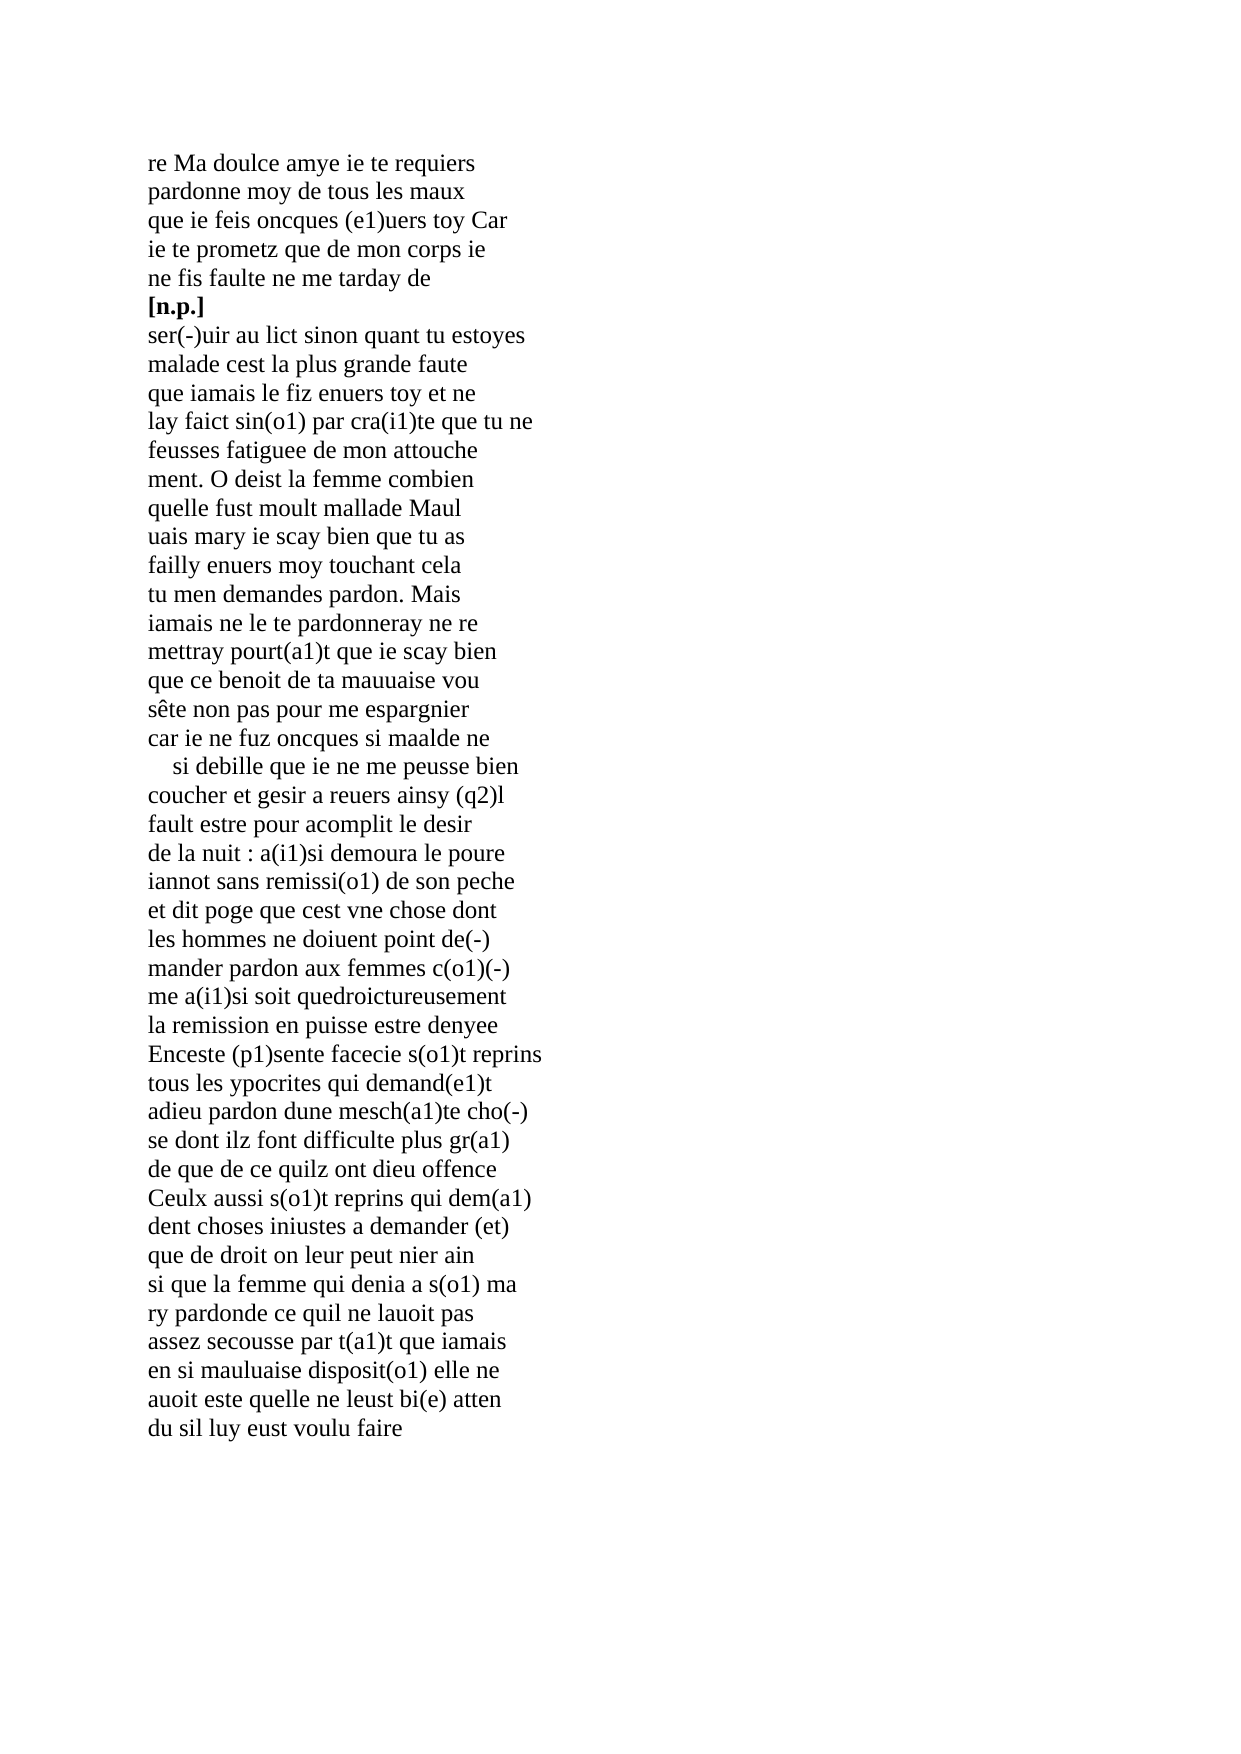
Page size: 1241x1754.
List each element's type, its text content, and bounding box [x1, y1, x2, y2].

text si debille que ie ne me peusse bien coucher et gesir a reuers ainsy (q2)l fault estre pour acomplit le desir de la nuit : a(i1)si demoura le poure iannot sans remissi(o1) de son peche et dit poge que cest vne chose dont les hommes ne doiuent point de(-) mander pardon aux femmes c(o1)(-) me a(i1)si soit quedroictureusement la remission en puisse estre denyee Enceste (p1)sente facecie s(o1)t reprins tous les ypocrites qui demand(e1)t adieu pardon dune mesch(a1)te cho(-) se dont ilz font difficulte plus gr(a1) de que de ce quilz ont dieu offence Ceulx aussi s(o1)t reprins qui dem(a1) dent choses iniustes a demander (et) que de droit on leur peut nier ain si que la femme qui denia a s(o1) ma ry pardonde ce quil ne lauoit pas assez secousse par t(a1)t que iamais en si mauluaise disposit(o1) elle ne auoit este quelle ne leust bi(e) atten du sil luy eust voulu faire [148, 751, 1093, 1441]
text re Ma doulce amye ie te requiers pardonne moy de tous les maux que ie feis oncques (e1)uers toy Car ie te prometz que de mon corps ie ne fis faulte ne me tarday de [n.p.] ser(-)uir au lict sinon quant tu estoyes malade cest la plus grande faute que iamais le fiz enuers toy et ne lay faict sin(o1) par cra(i1)te que tu ne feusses fatiguee de mon attouche ment. O deist la femme combien quelle fust moult mallade Maul uais mary ie scay bien que tu as failly enuers moy touchant cela tu men demandes pardon. Mais iamais ne le te pardonneray ne re mettray pourt(a1)t que ie scay bien que ce benoit de ta mauuaise vou sête non pas pour me espargnier car ie ne fuz oncques si maalde ne [148, 148, 1093, 751]
